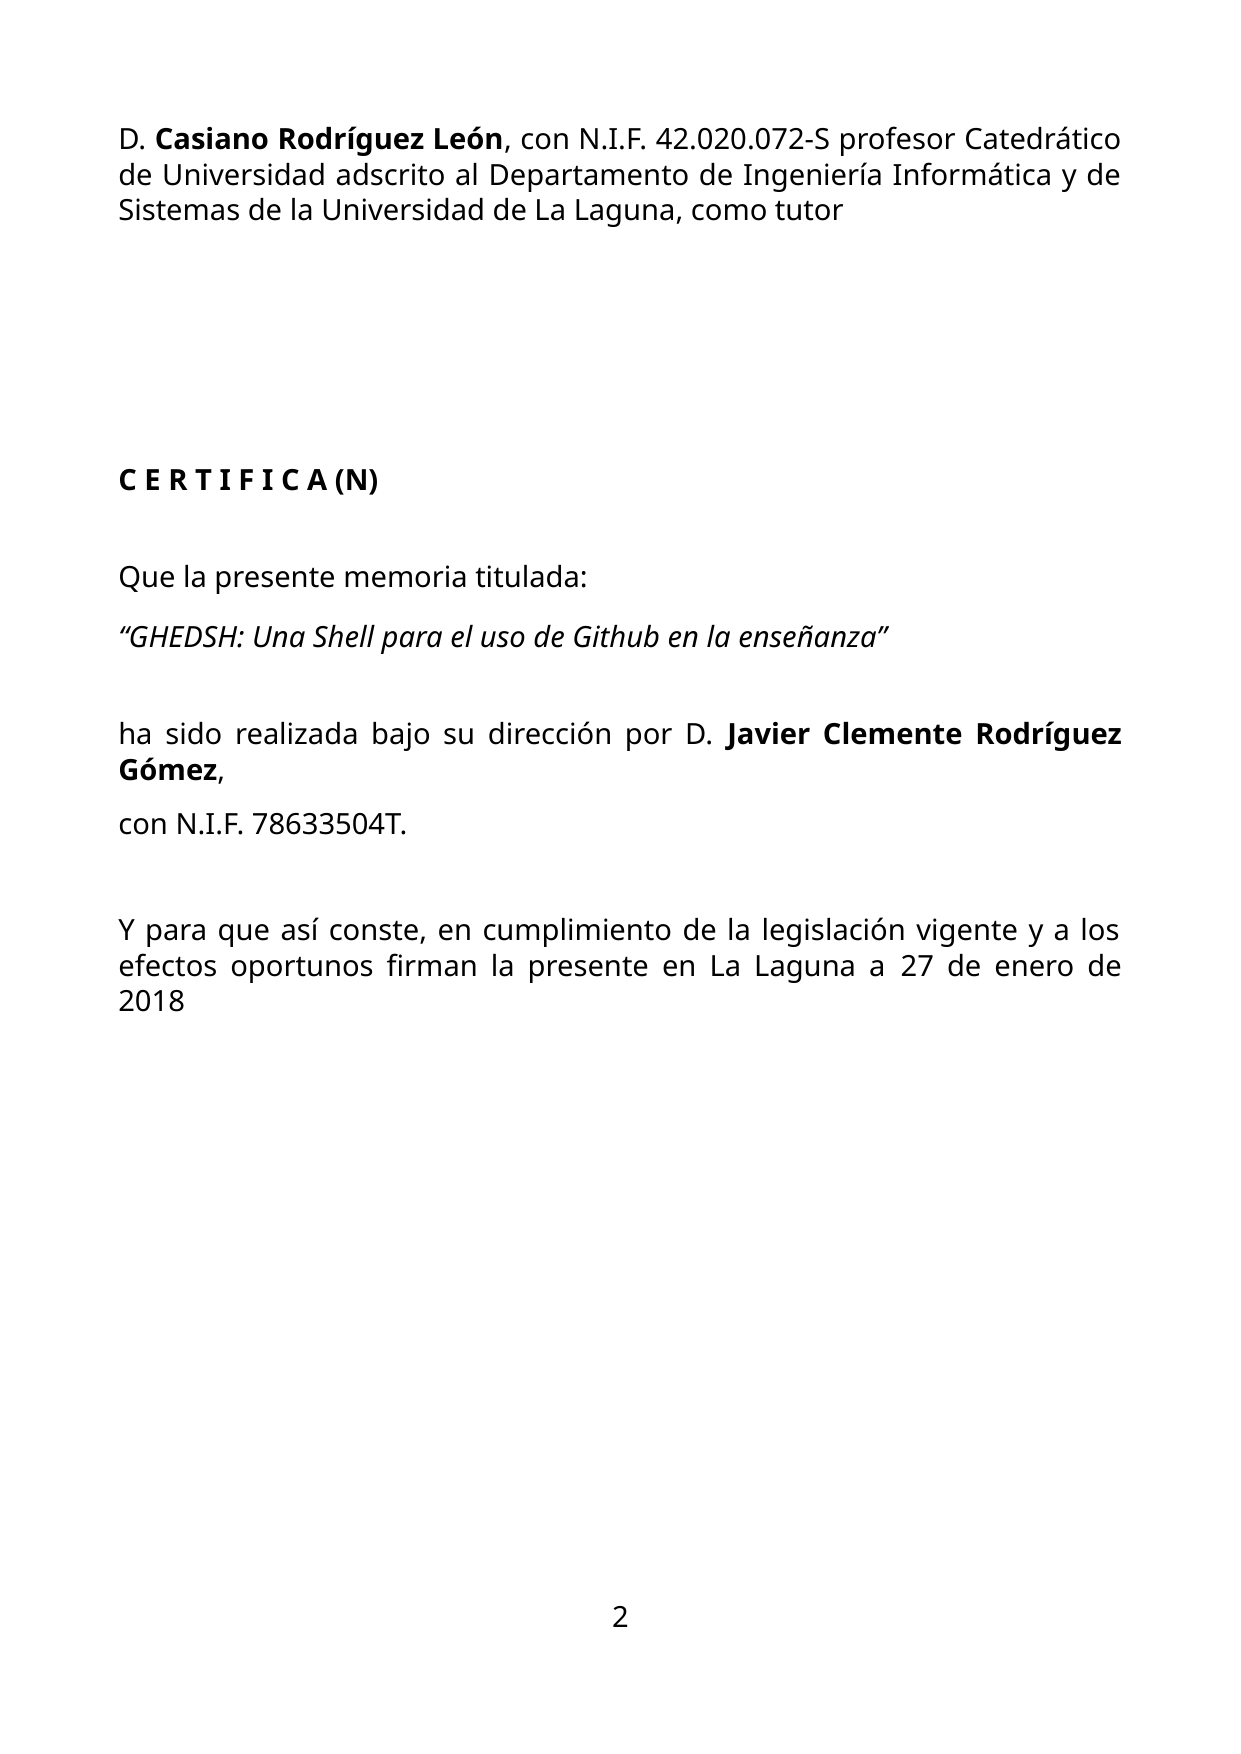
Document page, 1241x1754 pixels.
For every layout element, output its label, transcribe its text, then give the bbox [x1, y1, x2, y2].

text Y para que así conste, en cumplimiento de la legislación vigente y a los efectos oportunos firman la presente en La Laguna a 27 de enero de 2018 [118, 909, 1122, 1020]
text C E R T I F I C A (N) [118, 459, 1122, 498]
text Que la presente memoria titulada: [118, 556, 1122, 596]
text con N.I.F. 78633504T. [118, 803, 1122, 843]
text D. Casiano Rodríguez León, con N.I.F. 42.020.072-S profesor Catedrático de Universidad adscrito al Departamento de Ingeniería Informática y de Sistemas de la Universidad de La Laguna, como tutor [118, 118, 1122, 229]
text ha sido realizada bajo su dirección por D. Javier Clemente Rodríguez Gómez, [118, 713, 1122, 789]
text “GHEDSH: Una Shell para el uso de Github en la enseñanza” [118, 616, 1122, 656]
